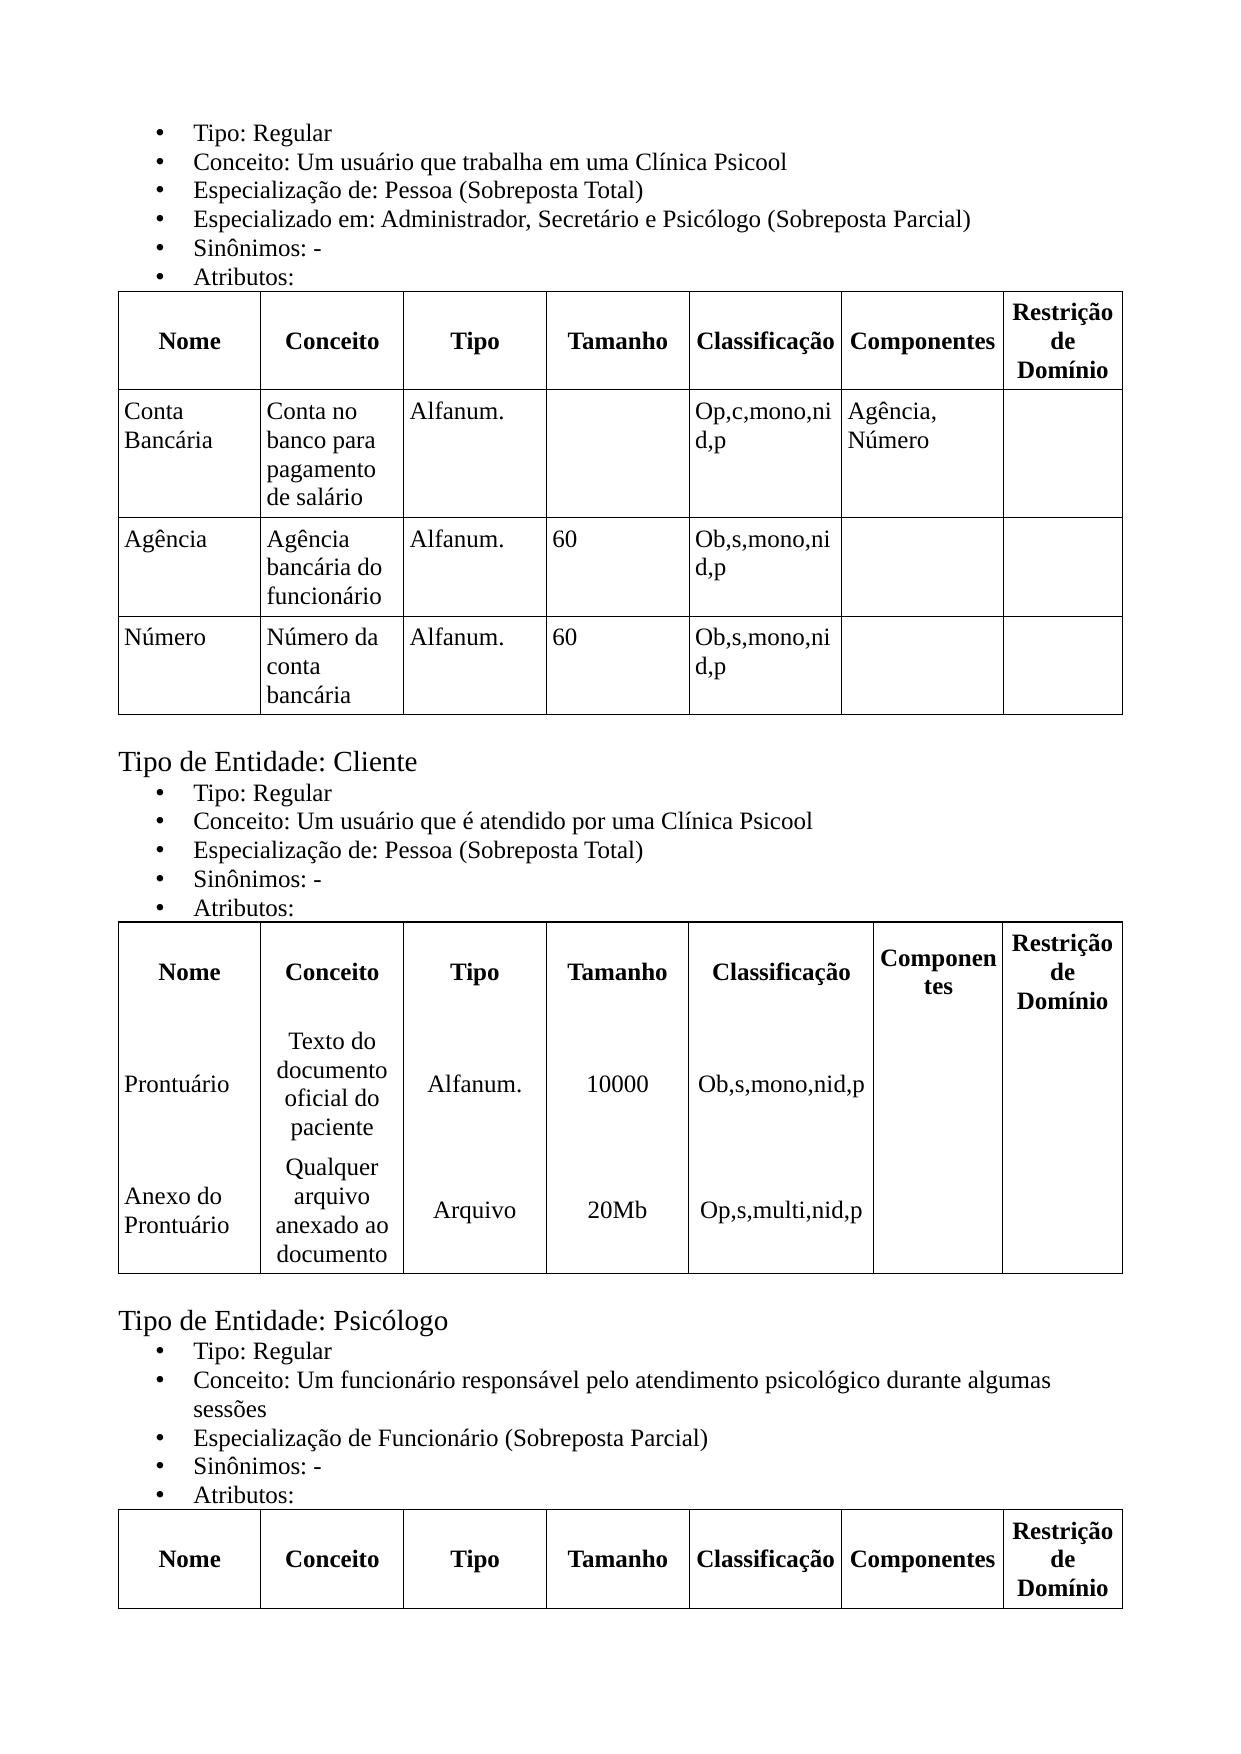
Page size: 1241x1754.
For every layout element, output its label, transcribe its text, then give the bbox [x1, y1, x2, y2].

table_header Componentes [842, 1510, 1003, 1608]
table_cell [1004, 617, 1122, 714]
table_header Tamanho [547, 292, 689, 389]
list Sinônimos: - [156, 864, 1122, 893]
table_header Tamanho [547, 1510, 689, 1608]
list Atributos: [156, 893, 1122, 921]
table_cell Alfanum. [404, 390, 546, 517]
table_cell Agência [119, 518, 260, 616]
table_cell Prontuário [119, 1020, 260, 1147]
list Sinônimos: - [156, 233, 1122, 262]
table_header Nome [119, 1510, 260, 1608]
table_header Conceito [261, 1510, 403, 1608]
table_cell Arquivo [404, 1147, 546, 1273]
table_header Restrição de Domínio [1004, 1510, 1122, 1608]
table_cell Texto do documento oficial do paciente [261, 1020, 403, 1147]
table_cell 60 [547, 518, 689, 616]
table_cell Anexo do Prontuário [119, 1147, 260, 1273]
text Tipo de Entidade: Psicólogo [118, 1303, 1122, 1336]
table_header Tipo [404, 923, 546, 1020]
table_cell Op,c,mono,nid,p [690, 390, 841, 517]
table_cell Conta Bancária [119, 390, 260, 517]
table_header Tamanho [547, 923, 688, 1020]
table_cell [1003, 1147, 1122, 1273]
table_header Restrição de Domínio [1004, 292, 1122, 389]
table_cell Ob,s,mono,nid,p [690, 617, 841, 714]
list Especialização de Funcionário (Sobreposta Parcial) [156, 1423, 1122, 1451]
table_header Conceito [261, 923, 403, 1020]
table_cell [1004, 518, 1122, 616]
list Conceito: Um usuário que é atendido por uma Clínica Psicool [156, 806, 1122, 835]
list Especialização de: Pessoa (Sobreposta Total) [156, 176, 1122, 204]
list Tipo: Regular [156, 118, 1122, 147]
table_cell [874, 1020, 1002, 1147]
list Atributos: [156, 262, 1122, 291]
table_header Classificação [689, 923, 873, 1020]
list Conceito: Um funcionário responsável pelo atendimento psicológico durante algumas sessões [156, 1365, 1122, 1423]
table_header Classificação [690, 1510, 841, 1608]
table_cell 60 [547, 617, 689, 714]
table_cell 10000 [547, 1020, 688, 1147]
table_cell Número [119, 617, 260, 714]
table_cell [1004, 390, 1122, 517]
list Atributos: [156, 1480, 1122, 1509]
table_cell Agência bancária do funcionário [261, 518, 403, 616]
table_header Nome [119, 292, 260, 389]
list Tipo: Regular [156, 1336, 1122, 1365]
table_cell Alfanum. [404, 1020, 546, 1147]
table_cell [842, 617, 1003, 714]
table_header Conceito [261, 292, 403, 389]
list Sinônimos: - [156, 1451, 1122, 1480]
table_cell Alfanum. [404, 617, 546, 714]
table_cell Conta no banco para pagamento de salário [261, 390, 403, 517]
table_cell Ob,s,mono,nid,p [689, 1020, 873, 1147]
table_cell Número da conta bancária [261, 617, 403, 714]
table_header Classificação [690, 292, 841, 389]
table_header Nome [119, 923, 260, 1020]
table_cell Qualquer arquivo anexado ao documento [261, 1147, 403, 1273]
table_header Componentes [842, 292, 1003, 389]
list Especializado em: Administrador, Secretário e Psicólogo (Sobreposta Parcial) [156, 204, 1122, 233]
list Especialização de: Pessoa (Sobreposta Total) [156, 835, 1122, 864]
table_cell Agência, Número [842, 390, 1003, 517]
list Conceito: Um usuário que trabalha em uma Clínica Psicool [156, 147, 1122, 176]
table_header Restrição de Domínio [1003, 923, 1122, 1020]
table_cell [1003, 1020, 1122, 1147]
table_cell Alfanum. [404, 518, 546, 616]
table_cell [874, 1147, 1002, 1273]
table_cell 20Mb [547, 1147, 688, 1273]
table_cell Ob,s,mono,nid,p [690, 518, 841, 616]
table_header Componentes [874, 923, 1002, 1020]
list Tipo: Regular [156, 778, 1122, 806]
table_header Tipo [404, 292, 546, 389]
table_cell [547, 390, 689, 517]
text Tipo de Entidade: Cliente [118, 744, 1122, 778]
table_cell [842, 518, 1003, 616]
table_header Tipo [404, 1510, 546, 1608]
table_cell Op,s,multi,nid,p [689, 1147, 873, 1273]
